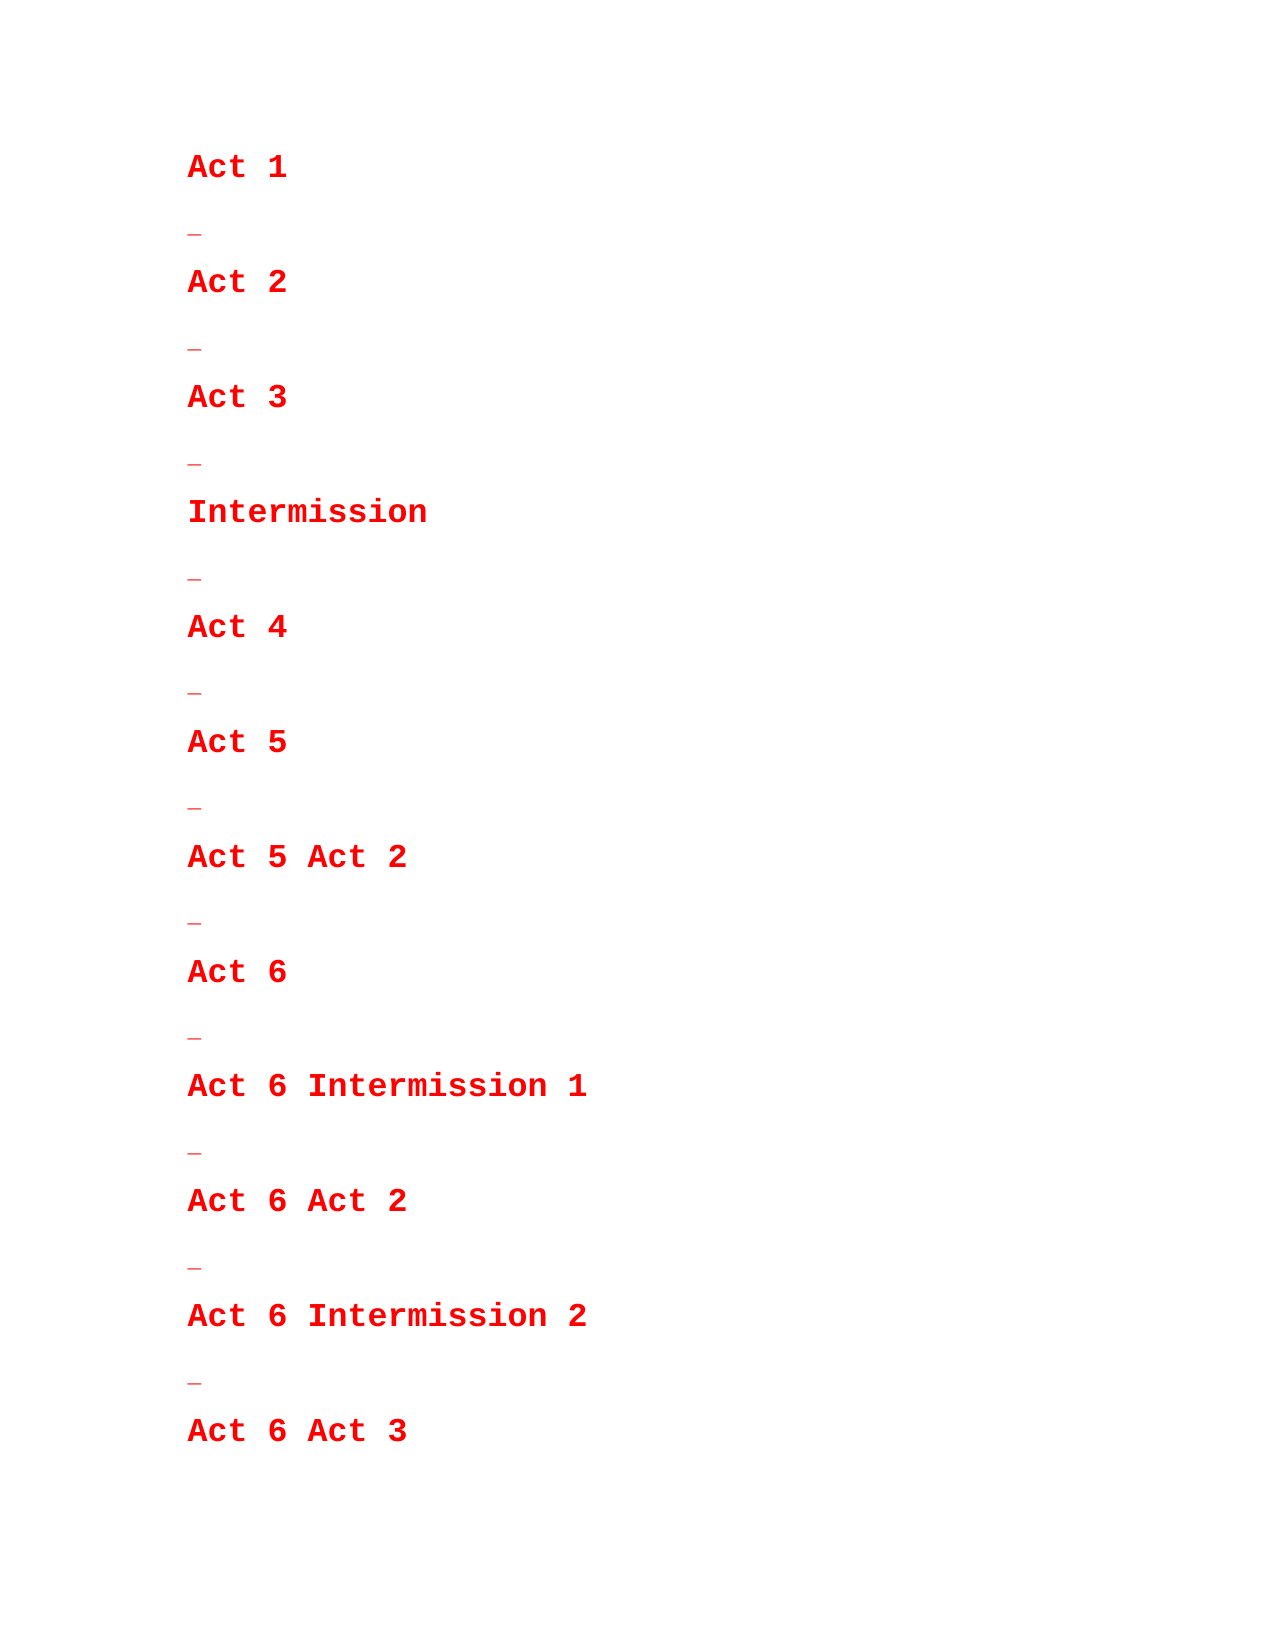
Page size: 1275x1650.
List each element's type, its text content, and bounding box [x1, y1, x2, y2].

text Act 6 Act 2 [187, 1184, 1087, 1222]
text _ [187, 1248, 1087, 1274]
text _ [187, 1133, 1087, 1159]
text Act 6 [187, 954, 1087, 992]
text Act 6 Act 3 [187, 1414, 1087, 1452]
text _ [187, 789, 1087, 815]
text Act 6 Intermission 1 [187, 1069, 1087, 1107]
text Act 1 [187, 150, 1087, 188]
text _ [187, 444, 1087, 470]
text _ [187, 674, 1087, 700]
text Act 4 [187, 609, 1087, 647]
text Act 5 Act 2 [187, 839, 1087, 877]
text Act 5 [187, 724, 1087, 762]
text _ [187, 214, 1087, 240]
text _ [187, 1363, 1087, 1389]
text Act 2 [187, 265, 1087, 303]
text _ [187, 904, 1087, 929]
text Act 6 Intermission 2 [187, 1299, 1087, 1337]
text Intermission [187, 495, 1087, 532]
text _ [187, 329, 1087, 355]
text _ [187, 1018, 1087, 1044]
text _ [187, 559, 1087, 585]
text Act 3 [187, 380, 1087, 418]
